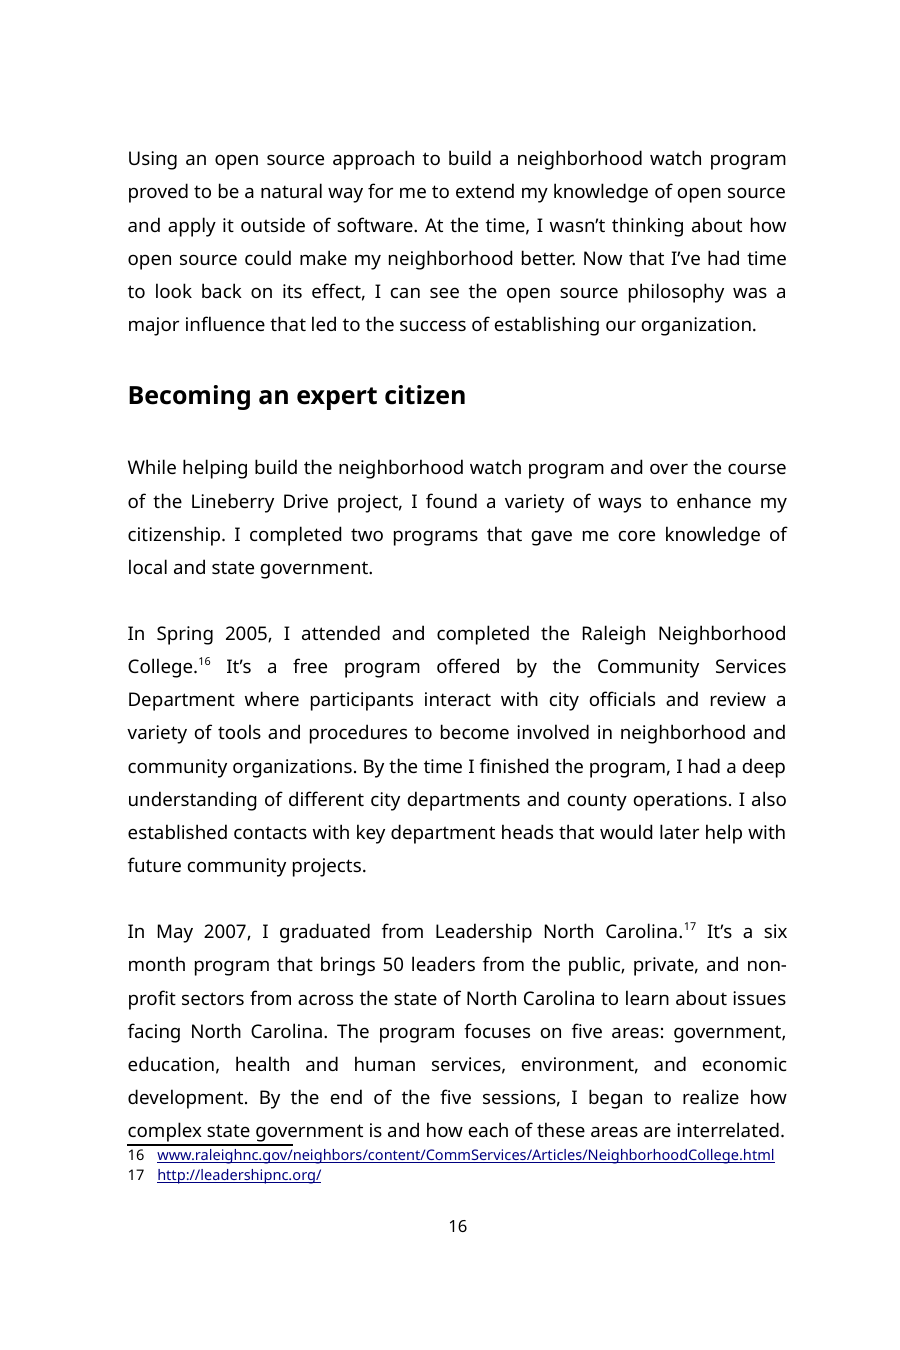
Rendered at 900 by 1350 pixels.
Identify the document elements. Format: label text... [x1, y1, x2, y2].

subtitle Becoming an expert citizen [127, 377, 787, 412]
text While helping build the neighborhood watch program and over the course of the Lineberry Drive project, I found a variety of ways to enhance my citizenship. I completed two programs that gave me core knowledge of local and state government. [127, 455, 787, 580]
text Using an open source approach to build a neighborhood watch program proved to be a natural way for me to extend my knowledge of open source and apply it outside of software. At the time, I wasn’t thinking about how open source could make my neighborhood better. Now that I’ve had time to look back on its effect, I can see the open source philosophy was a major influence that led to the success of establishing our organization. [127, 146, 787, 337]
text In May 2007, I graduated from Leadership North Carolina. It’s a six month program that brings 50 leaders from the public, private, and non-profit sectors from across the state of North Carolina to learn about issues facing North Carolina. The program focuses on five areas: government, education, health and human services, environment, and economic development. By the end of the five sessions, I began to realize how complex state government is and how each of these areas are interrelated. [127, 919, 787, 1143]
text In Spring 2005, I attended and completed the Raleigh Neighborhood College. It’s a free program offered by the Community Services Department where participants interact with city officials and review a variety of tools and procedures to become involved in neighborhood and community organizations. By the time I finished the program, I had a deep understanding of different city departments and county operations. I also established contacts with key department heads that would later help with future community projects. [127, 621, 787, 878]
text http://leadershipnc.org/ [127, 1165, 787, 1185]
text www.raleighnc.gov/neighbors/content/CommServices/Articles/NeighborhoodCollege.html [127, 1145, 787, 1165]
